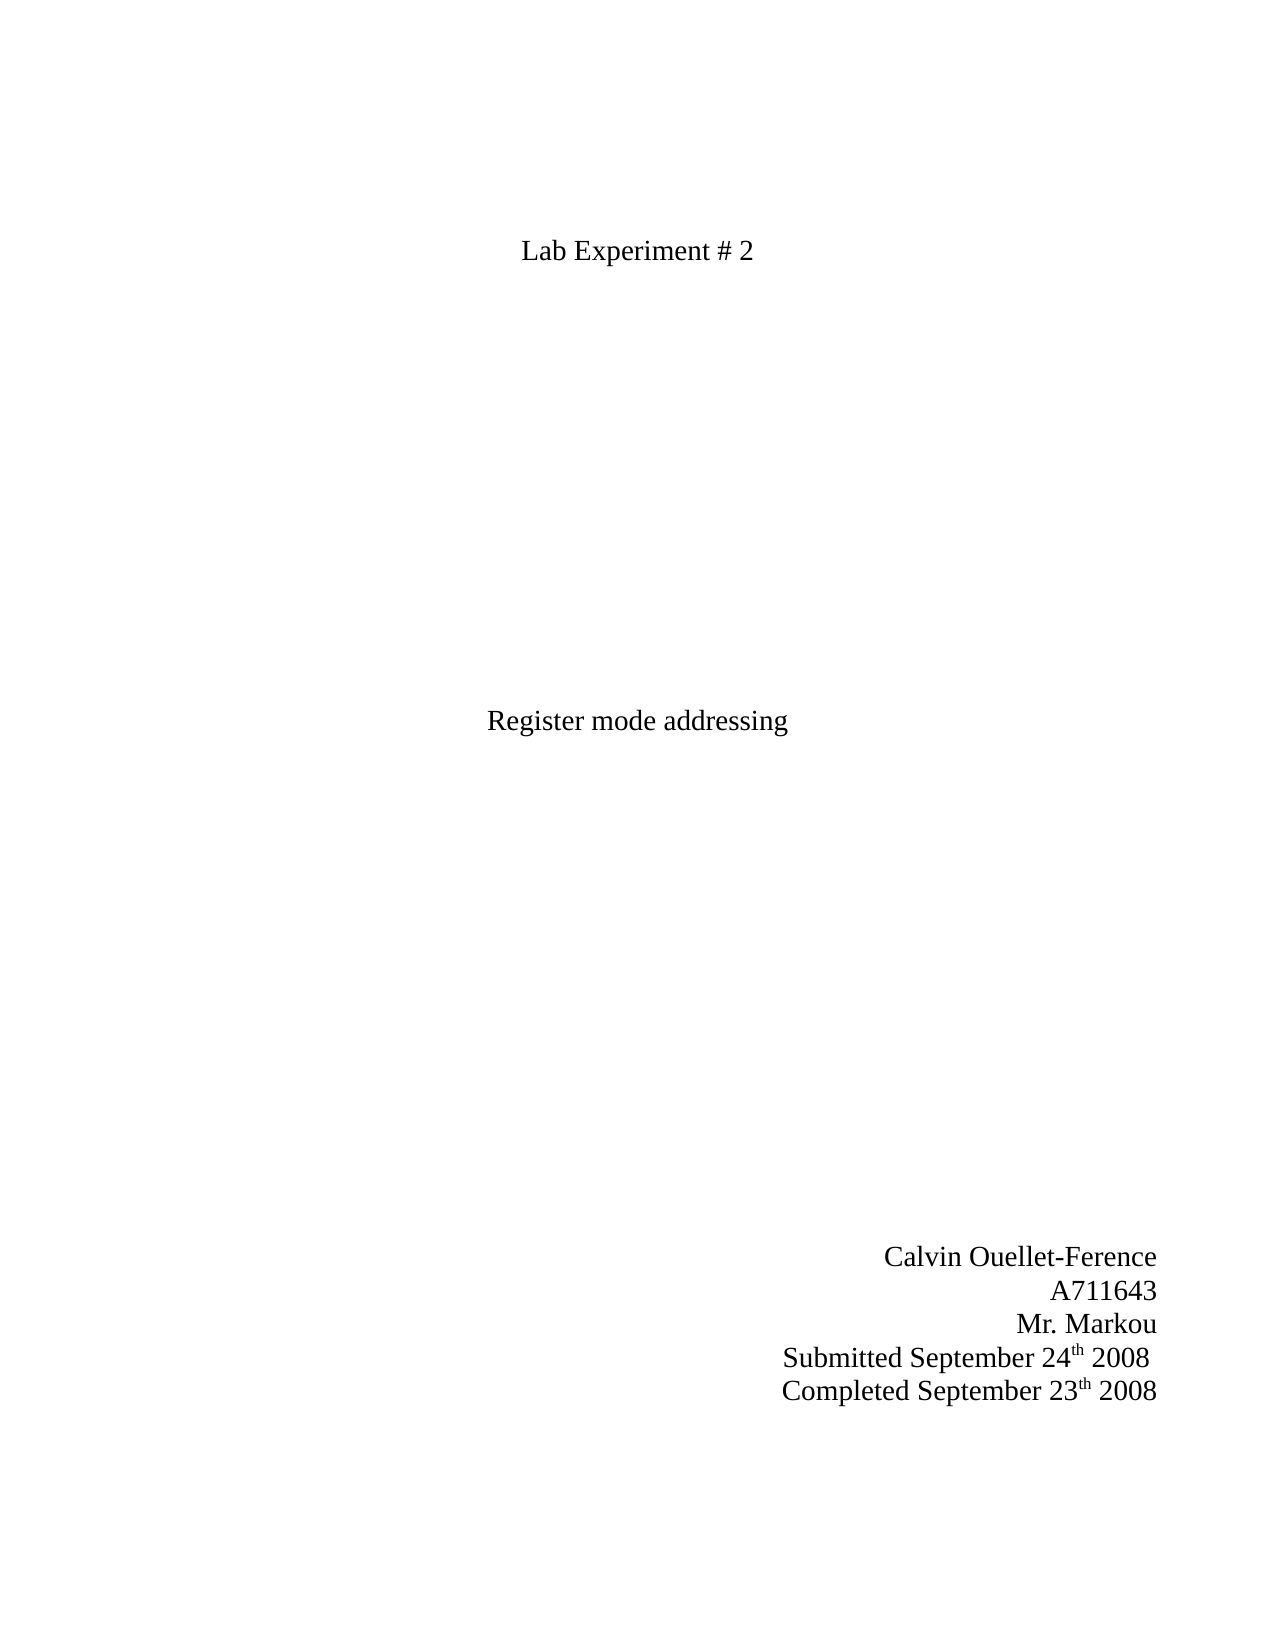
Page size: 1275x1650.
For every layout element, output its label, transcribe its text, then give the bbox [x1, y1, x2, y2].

text Completed September 23th 2008 [118, 1373, 1157, 1407]
text Lab Experiment # 2 [118, 233, 1157, 267]
text Mr. Markou [118, 1306, 1157, 1340]
text Calvin Ouellet-Ference [118, 1239, 1157, 1273]
text A711643 [118, 1273, 1157, 1306]
text Submitted September 24th 2008 [118, 1340, 1157, 1373]
text Register mode addressing [118, 703, 1157, 736]
